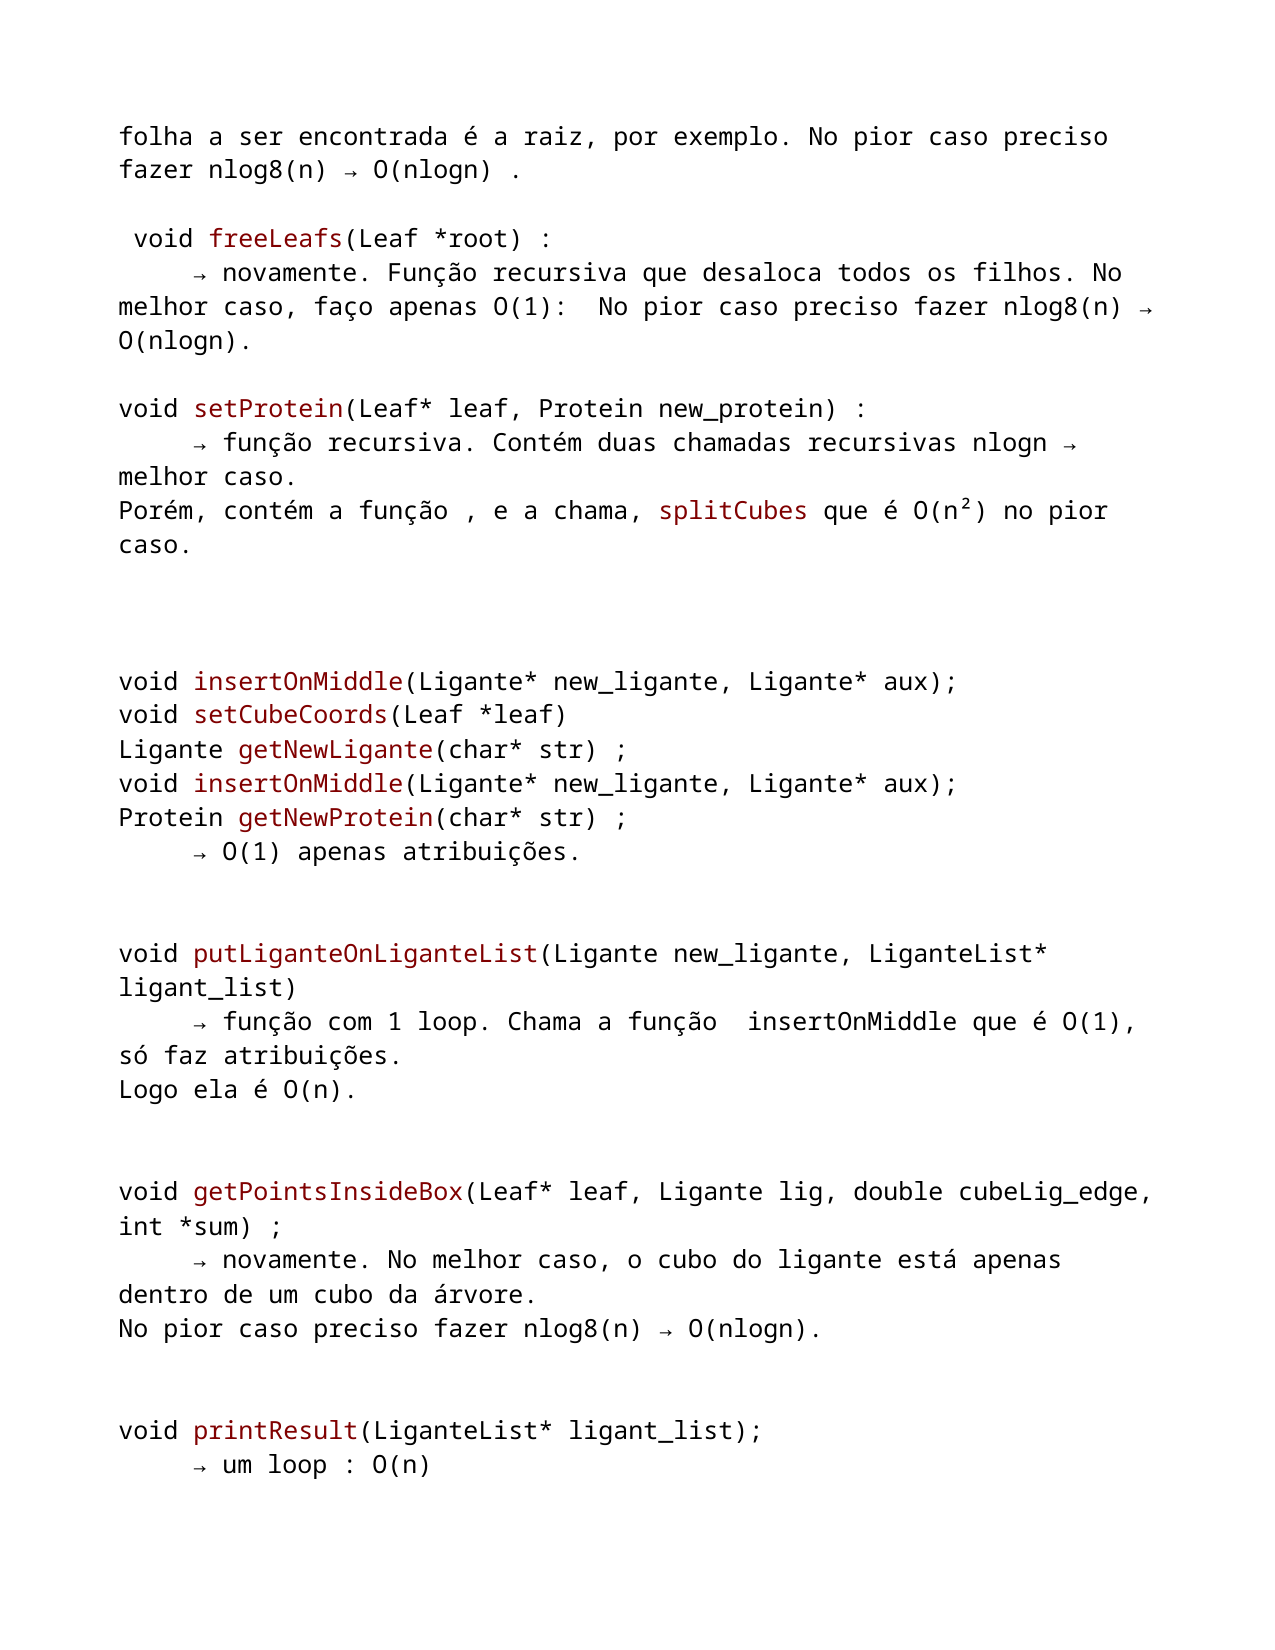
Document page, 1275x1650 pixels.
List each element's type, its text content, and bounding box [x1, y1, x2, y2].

text → O(1) apenas atribuições. [118, 833, 1157, 867]
text Protein getNewProtein(char* str) ; [118, 799, 1157, 833]
text Ligante getNewLigante(char* str) ; [118, 731, 1157, 765]
text → novamente. No melhor caso, o cubo do ligante está apenas dentro de um cubo da árvore. [118, 1242, 1157, 1310]
text void freeLeafs(Leaf *root) : [118, 220, 1157, 254]
text Logo ela é O(n). [118, 1072, 1157, 1106]
text → novamente. Função recursiva que desaloca todos os filhos. No melhor caso, faço apenas O(1): No pior caso preciso fazer nlog8(n) → O(nlogn). [118, 254, 1157, 357]
text void insertOnMiddle(Ligante* new_ligante, Ligante* aux); [118, 663, 1157, 697]
text void putLiganteOnLiganteList(Ligante new_ligante, LiganteList* ligant_list) [118, 936, 1157, 1004]
text → função recursiva. Contém duas chamadas recursivas nlogn → melhor caso. [118, 425, 1157, 493]
text → função com 1 loop. Chama a função insertOnMiddle que é O(1), só faz atribuições. [118, 1004, 1157, 1072]
text No pior caso preciso fazer nlog8(n) → O(nlogn). [118, 1310, 1157, 1344]
text → um loop : O(n) [118, 1447, 1157, 1481]
text void setCubeCoords(Leaf *leaf) [118, 697, 1157, 731]
text Porém, contém a função , e a chama, splitCubes que é O(n²) no pior caso. [118, 493, 1157, 561]
text void insertOnMiddle(Ligante* new_ligante, Ligante* aux); [118, 765, 1157, 799]
text void printResult(LiganteList* ligant_list); [118, 1412, 1157, 1447]
text void getPointsInsideBox(Leaf* leaf, Ligante lig, double cubeLig_edge, int *sum) ; [118, 1174, 1157, 1242]
text void setProtein(Leaf* leaf, Protein new_protein) : [118, 391, 1157, 425]
text folha a ser encontrada é a raiz, por exemplo. No pior caso preciso fazer nlog8(n) → O(nlogn) . [118, 118, 1157, 186]
